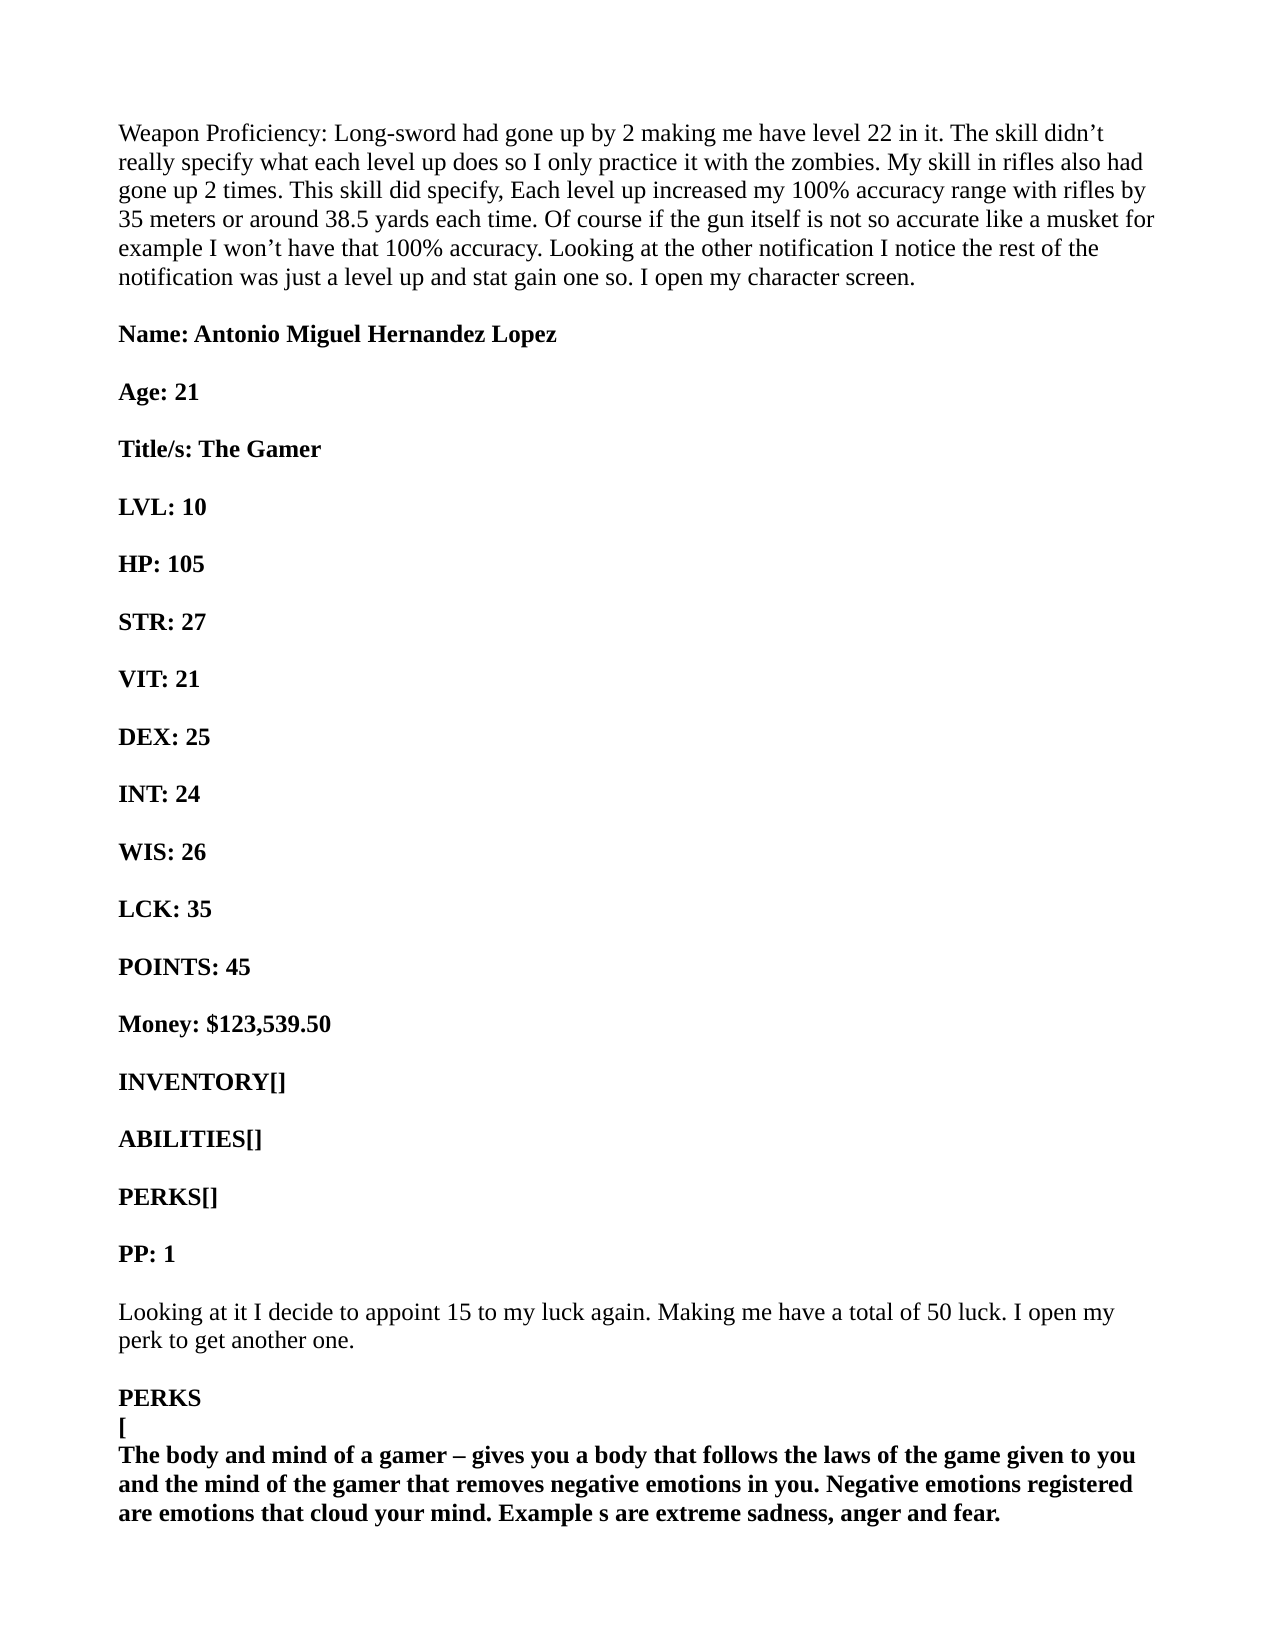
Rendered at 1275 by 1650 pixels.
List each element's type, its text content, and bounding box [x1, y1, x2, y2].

text Name: Antonio Miguel Hernandez Lopez [118, 319, 1157, 348]
text ABILITIES[] [118, 1124, 1157, 1153]
text Weapon Proficiency: Long-sword had gone up by 2 making me have level 22 in it. The skill didn’t really specify what each level up does so I only practice it with the zombies. My skill in rifles also had gone up 2 times. This skill did specify, Each level up increased my 100% accuracy range with rifles by 35 meters or around 38.5 yards each time. Of course if the gun itself is not so accurate like a musket for example I won’t have that 100% accuracy. Looking at the other notification I notice the rest of the notification was just a level up and stat gain one so. I open my character screen. [118, 118, 1157, 291]
text HP: 105 [118, 549, 1157, 578]
text POINTS: 45 [118, 952, 1157, 981]
text WIS: 26 [118, 837, 1157, 866]
text Looking at it I decide to appoint 15 to my luck again. Making me have a total of 50 luck. I open my perk to get another one. [118, 1297, 1157, 1354]
text [ [118, 1412, 1157, 1441]
text LCK: 35 [118, 894, 1157, 923]
text Age: 21 [118, 377, 1157, 406]
text Title/s: The Gamer [118, 434, 1157, 463]
text PERKS[] [118, 1182, 1157, 1211]
text INVENTORY[] [118, 1067, 1157, 1096]
text PP: 1 [118, 1239, 1157, 1268]
text VIT: 21 [118, 664, 1157, 693]
text PERKS [118, 1383, 1157, 1412]
text Money: $123,539.50 [118, 1009, 1157, 1038]
text INT: 24 [118, 779, 1157, 808]
text The body and mind of a gamer – gives you a body that follows the laws of the game given to you and the mind of the gamer that removes negative emotions in you. Negative emotions registered are emotions that cloud your mind. Example s are extreme sadness, anger and fear. [118, 1441, 1157, 1527]
text DEX: 25 [118, 722, 1157, 751]
text STR: 27 [118, 578, 1157, 636]
text LVL: 10 [118, 492, 1157, 521]
